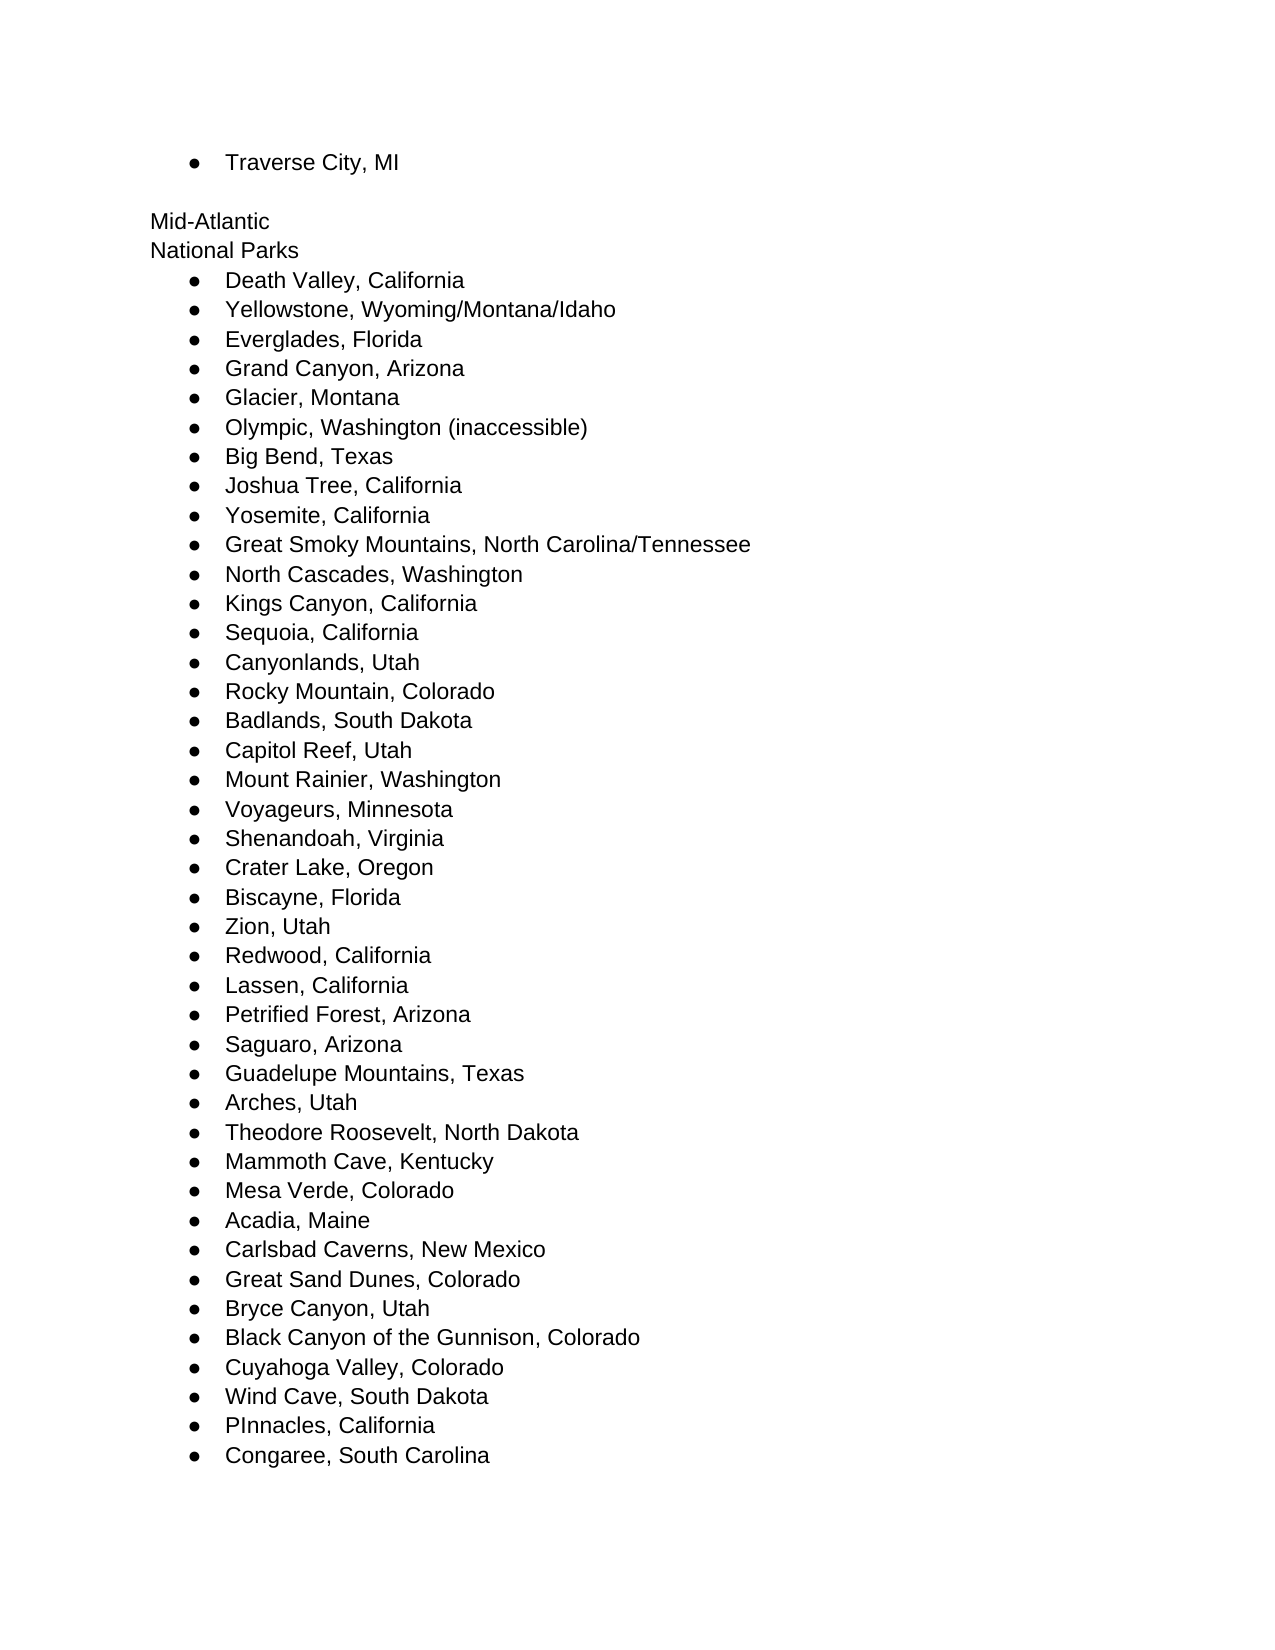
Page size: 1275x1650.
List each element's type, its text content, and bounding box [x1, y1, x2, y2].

list Olympic, Washington (inaccessible) [187, 414, 1125, 440]
list Yellowstone, Wyoming/Montana/Idaho [187, 297, 1125, 322]
list Kings Canyon, California [187, 591, 1125, 616]
text National Parks [150, 238, 1125, 264]
list Congaree, South Carolina [187, 1442, 1125, 1468]
list Crater Lake, Oregon [187, 855, 1125, 881]
list Cuyahoga Valley, Colorado [187, 1354, 1125, 1380]
list Yosemite, California [187, 502, 1125, 528]
list Theodore Roosevelt, North Dakota [187, 1119, 1125, 1145]
list Voyageurs, Minnesota [187, 796, 1125, 822]
list Zion, Utah [187, 914, 1125, 939]
list Petrified Forest, Arizona [187, 1002, 1125, 1027]
list Lassen, California [187, 972, 1125, 998]
list Death Valley, California [187, 267, 1125, 293]
list Saguaro, Arizona [187, 1031, 1125, 1057]
list Carlsbad Caverns, New Mexico [187, 1237, 1125, 1262]
text Mid-Atlantic [150, 209, 1125, 234]
list Capitol Reef, Utah [187, 737, 1125, 763]
list Badlands, South Dakota [187, 708, 1125, 734]
list Mesa Verde, Colorado [187, 1178, 1125, 1204]
list Big Bend, Texas [187, 444, 1125, 469]
list Black Canyon of the Gunnison, Colorado [187, 1325, 1125, 1351]
list Arches, Utah [187, 1090, 1125, 1116]
list North Cascades, Washington [187, 561, 1125, 587]
list Guadelupe Mountains, Texas [187, 1061, 1125, 1086]
list Mount Rainier, Washington [187, 767, 1125, 792]
list Shenandoah, Virginia [187, 826, 1125, 851]
list Glacier, Montana [187, 385, 1125, 411]
list Mammoth Cave, Kentucky [187, 1149, 1125, 1174]
list Great Sand Dunes, Colorado [187, 1266, 1125, 1292]
list Bryce Canyon, Utah [187, 1296, 1125, 1321]
list Grand Canyon, Arizona [187, 356, 1125, 381]
list PInnacles, California [187, 1413, 1125, 1439]
list Biscayne, Florida [187, 884, 1125, 910]
list Acadia, Maine [187, 1207, 1125, 1233]
list Sequoia, California [187, 620, 1125, 646]
list Everglades, Florida [187, 326, 1125, 352]
list Redwood, California [187, 943, 1125, 969]
list Joshua Tree, California [187, 473, 1125, 499]
list Wind Cave, South Dakota [187, 1384, 1125, 1409]
list Rocky Mountain, Colorado [187, 679, 1125, 704]
list Great Smoky Mountains, North Carolina/Tennessee [187, 532, 1125, 557]
list Canyonlands, Utah [187, 649, 1125, 675]
list Traverse City, MI [187, 150, 1125, 176]
